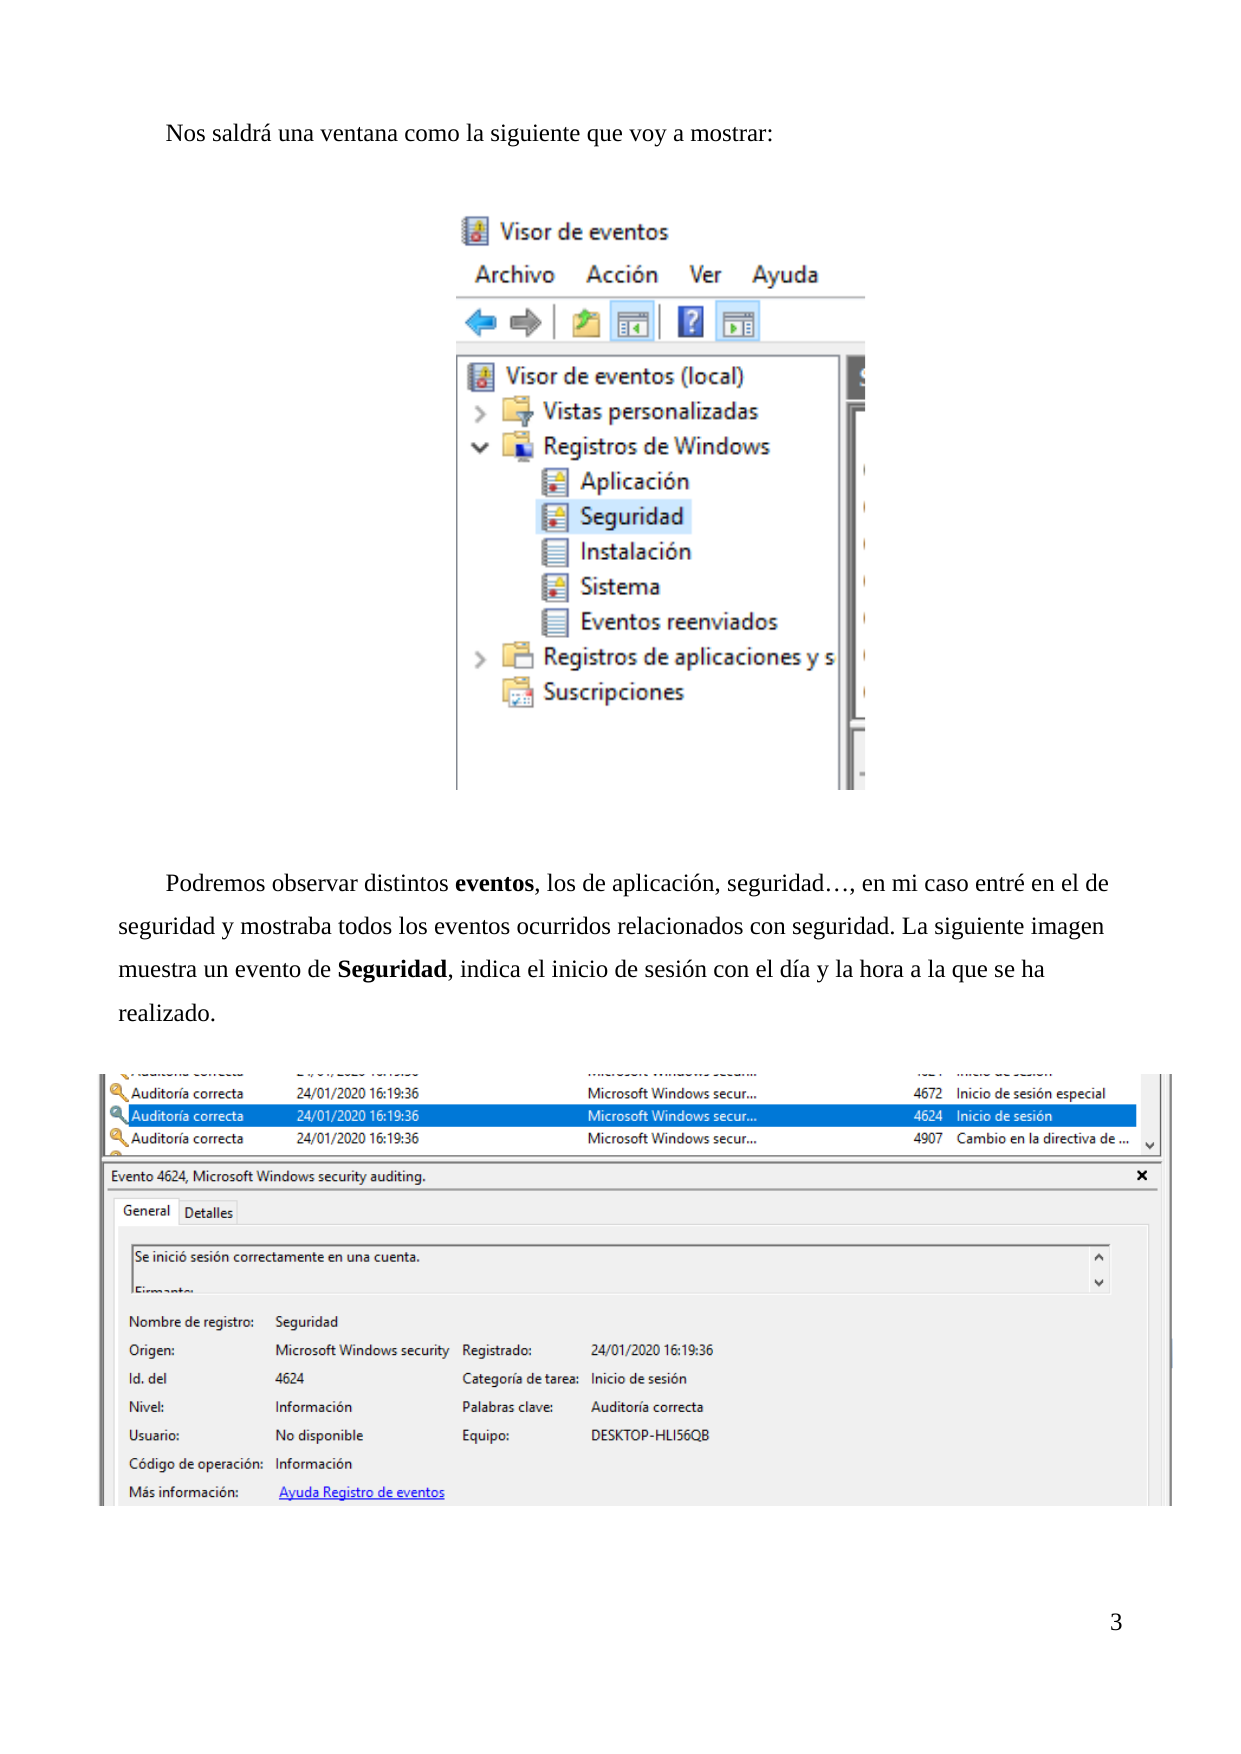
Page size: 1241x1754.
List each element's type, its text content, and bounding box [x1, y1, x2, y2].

picture [456, 211, 866, 790]
text Nos saldrá una ventana como la siguiente que voy a mostrar: [118, 118, 1122, 147]
text Podremos observar distintos eventos, los de aplicación, seguridad…, en mi caso entré en el de seguridad y mostraba todos los eventos ocurridos relacionados con seguridad. La siguiente imagen muestra un evento de Seguridad, indica el inicio de sesión con el día y la hora a la que se ha realizado. [118, 868, 1122, 1026]
picture [97, 1074, 1173, 1506]
